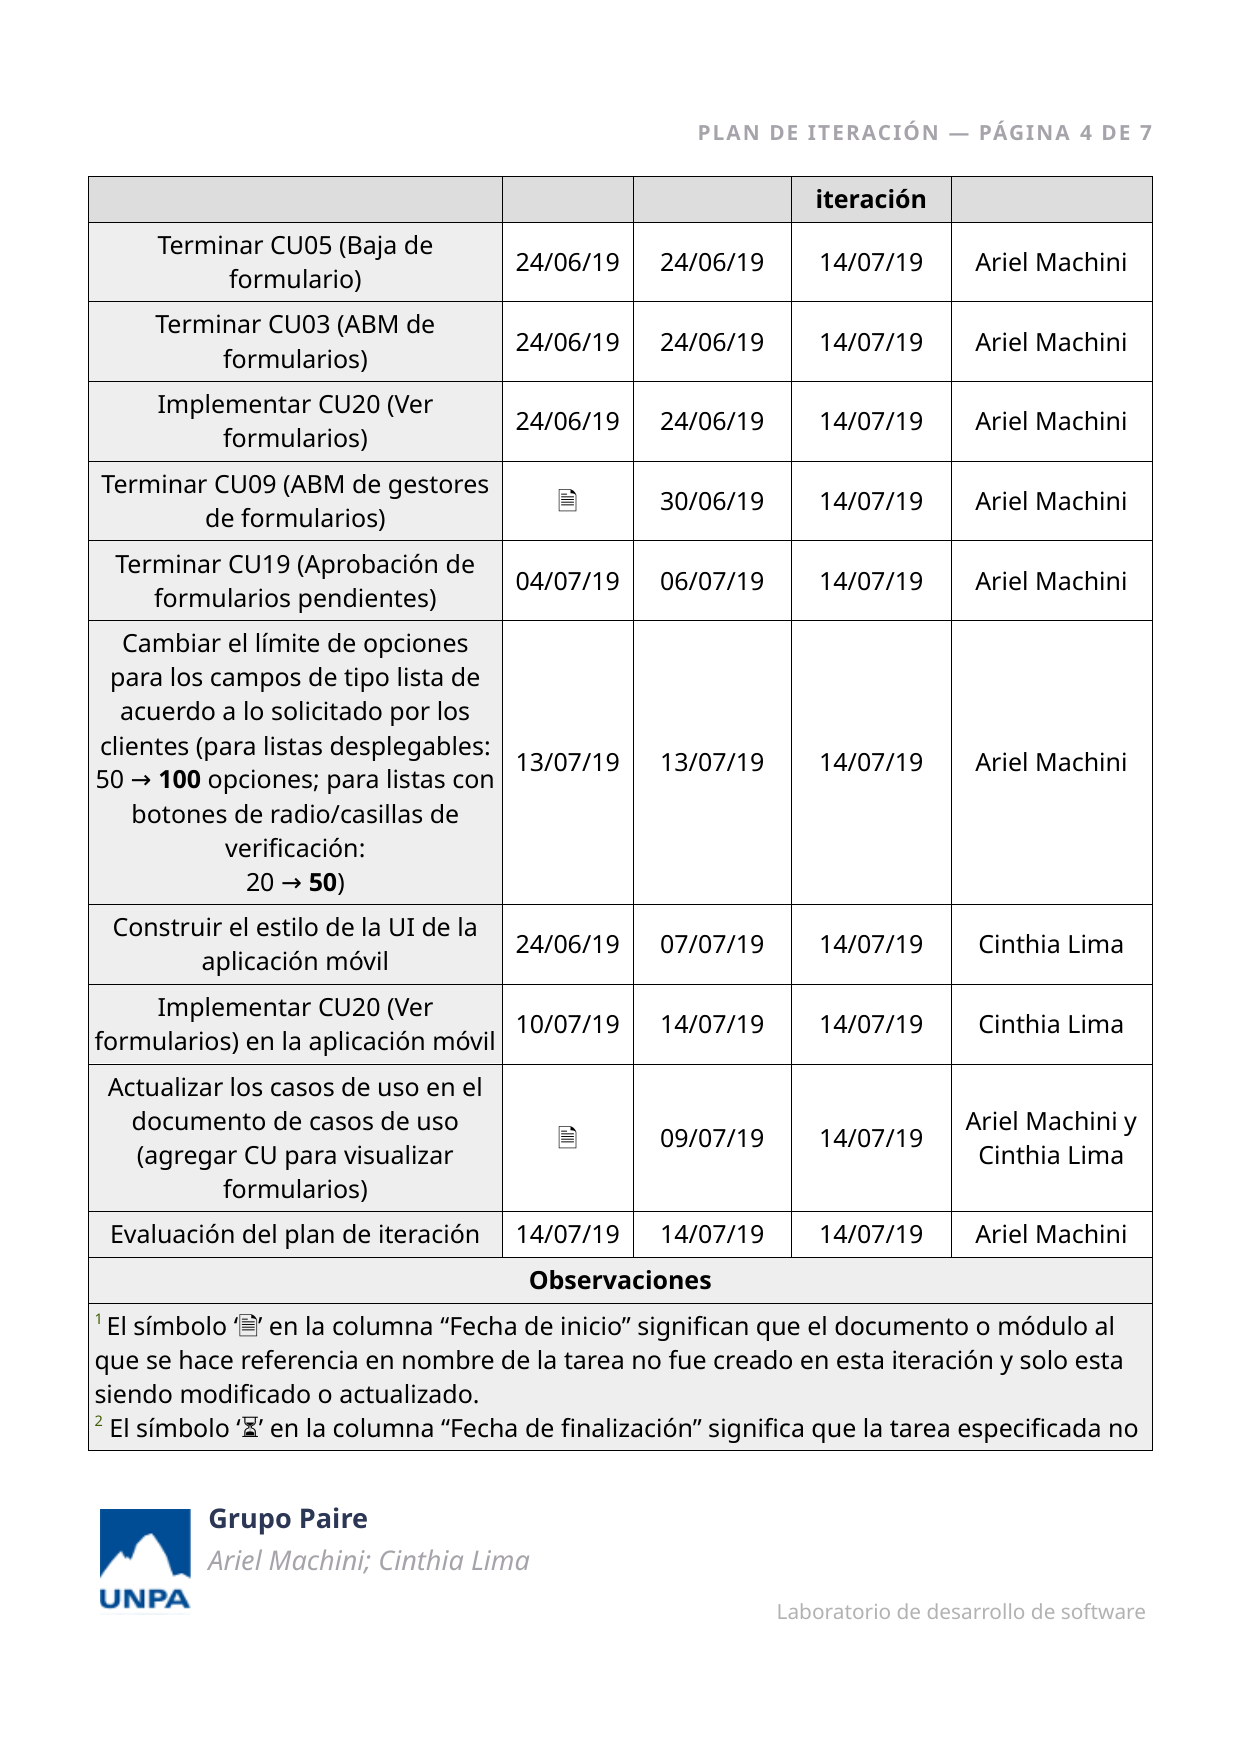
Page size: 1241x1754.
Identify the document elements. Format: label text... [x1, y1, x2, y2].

table_cell Actualizar los casos de uso en el documento de casos de uso (agregar CU para visualizar formularios) [89, 1065, 502, 1211]
table_cell 14/07/19 [792, 302, 951, 381]
table_cell 24/06/19 [503, 905, 633, 984]
table_cell 14/07/19 [634, 1212, 791, 1257]
table_cell Ariel Machini [952, 1212, 1152, 1257]
table_cell 🗎 [503, 1065, 633, 1211]
table_cell 10/07/19 [503, 985, 633, 1063]
table_cell Ariel Machini [952, 223, 1152, 301]
table_header [634, 177, 791, 222]
table_cell Terminar CU19 (Aprobación de formularios pendientes) [89, 541, 502, 620]
table_cell Ariel Machini [952, 621, 1152, 904]
table_cell 24/06/19 [634, 382, 791, 461]
table_cell Ariel Machini [952, 382, 1152, 461]
table_header [89, 177, 502, 222]
table_cell Terminar CU05 (Baja de formulario) [89, 223, 502, 301]
table_cell 06/07/19 [634, 541, 791, 620]
table_cell Ariel Machini y Cinthia Lima [952, 1065, 1152, 1211]
table_cell 14/07/19 [792, 1212, 951, 1257]
table_header iteración [792, 177, 951, 222]
table_cell 14/07/19 [792, 621, 951, 904]
table_cell Observaciones [89, 1258, 1152, 1303]
table_cell 🗎 [503, 462, 633, 540]
table_cell 30/06/19 [634, 462, 791, 540]
table_header [952, 177, 1152, 222]
table_cell Terminar CU09 (ABM de gestores de formularios) [89, 462, 502, 540]
table_cell 13/07/19 [503, 621, 633, 904]
table_cell 24/06/19 [634, 223, 791, 301]
table_cell 14/07/19 [792, 905, 951, 984]
table_cell 24/06/19 [503, 382, 633, 461]
table_cell 04/07/19 [503, 541, 633, 620]
table_cell 09/07/19 [634, 1065, 791, 1211]
table_cell 14/07/19 [503, 1212, 633, 1257]
table_cell Cambiar el límite de opciones para los campos de tipo lista de acuerdo a lo solicitado por los clientes (para listas desplegables: 50 → 100 opciones; para listas con botones de radio/casillas de verificación: 20 → 50) [89, 621, 502, 904]
table_cell Cinthia Lima [952, 985, 1152, 1063]
table_cell Ariel Machini [952, 302, 1152, 381]
table_cell 07/07/19 [634, 905, 791, 984]
table_cell 1 El símbolo ‘🗎’ en la columna “Fecha de inicio” significan que el documento o módulo al que se hace referencia en nombre de la tarea no fue creado en esta iteración y solo esta siendo modificado o actualizado. 2 El símbolo ‘⏳’ en la columna “Fecha de finalización” significa que la tarea especificada no [89, 1304, 1152, 1450]
table_cell 14/07/19 [792, 985, 951, 1063]
table_cell Evaluación del plan de iteración [89, 1212, 502, 1257]
table_cell 14/07/19 [792, 462, 951, 540]
table_cell 24/06/19 [503, 223, 633, 301]
table_cell 14/07/19 [792, 223, 951, 301]
table_cell 14/07/19 [792, 541, 951, 620]
table_cell 14/07/19 [634, 985, 791, 1063]
table_cell Implementar CU20 (Ver formularios) [89, 382, 502, 461]
table_cell 24/06/19 [503, 302, 633, 381]
table_header [503, 177, 633, 222]
table_cell 14/07/19 [792, 1065, 951, 1211]
table_cell Implementar CU20 (Ver formularios) en la aplicación móvil [89, 985, 502, 1063]
table_cell 13/07/19 [634, 621, 791, 904]
table_cell Construir el estilo de la UI de la aplicación móvil [89, 905, 502, 984]
table_cell 14/07/19 [792, 382, 951, 461]
table_cell 24/06/19 [634, 302, 791, 381]
table_cell Ariel Machini [952, 541, 1152, 620]
table_cell Cinthia Lima [952, 905, 1152, 984]
picture [100, 1509, 191, 1615]
table_cell Terminar CU03 (ABM de formularios) [89, 302, 502, 381]
table_cell Ariel Machini [952, 462, 1152, 540]
